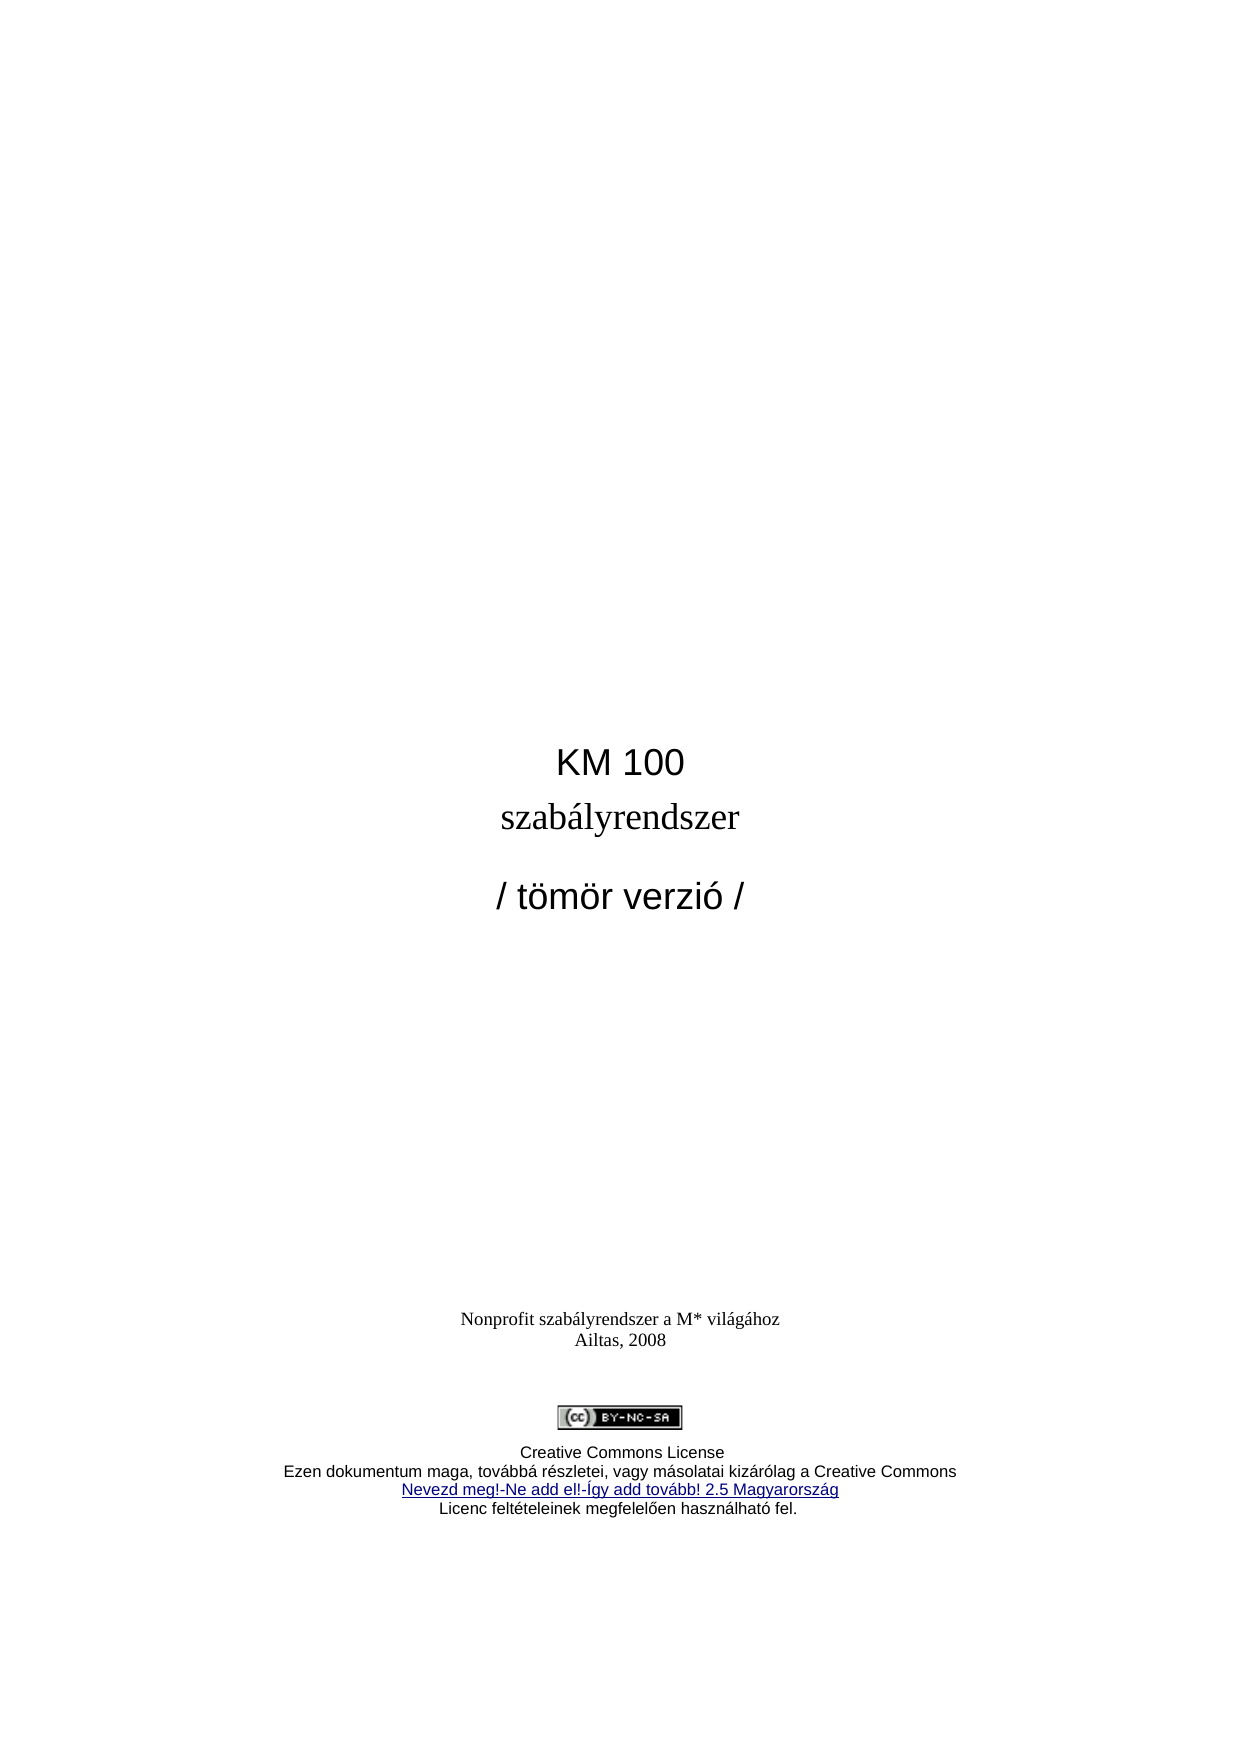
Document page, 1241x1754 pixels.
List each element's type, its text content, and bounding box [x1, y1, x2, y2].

text szabályrendszer [118, 796, 1122, 838]
subtitle KM 100 [118, 742, 1122, 784]
text Nonprofit szabályrendszer a M* világához Ailtas, 2008 [118, 1309, 1122, 1350]
text Creative Commons License [118, 1443, 1122, 1462]
text Ezen dokumentum maga, továbbá részletei, vagy másolatai kizárólag a Creative Commons [118, 1462, 1122, 1481]
text Licenc feltételeinek megfelelően használható fel. [118, 1499, 1122, 1518]
subtitle / tömör verzió / [118, 875, 1122, 917]
text Nevezd meg!-Ne add el!-Így add tovább! 2.5 Magyarország [118, 1481, 1122, 1499]
picture [557, 1404, 683, 1430]
